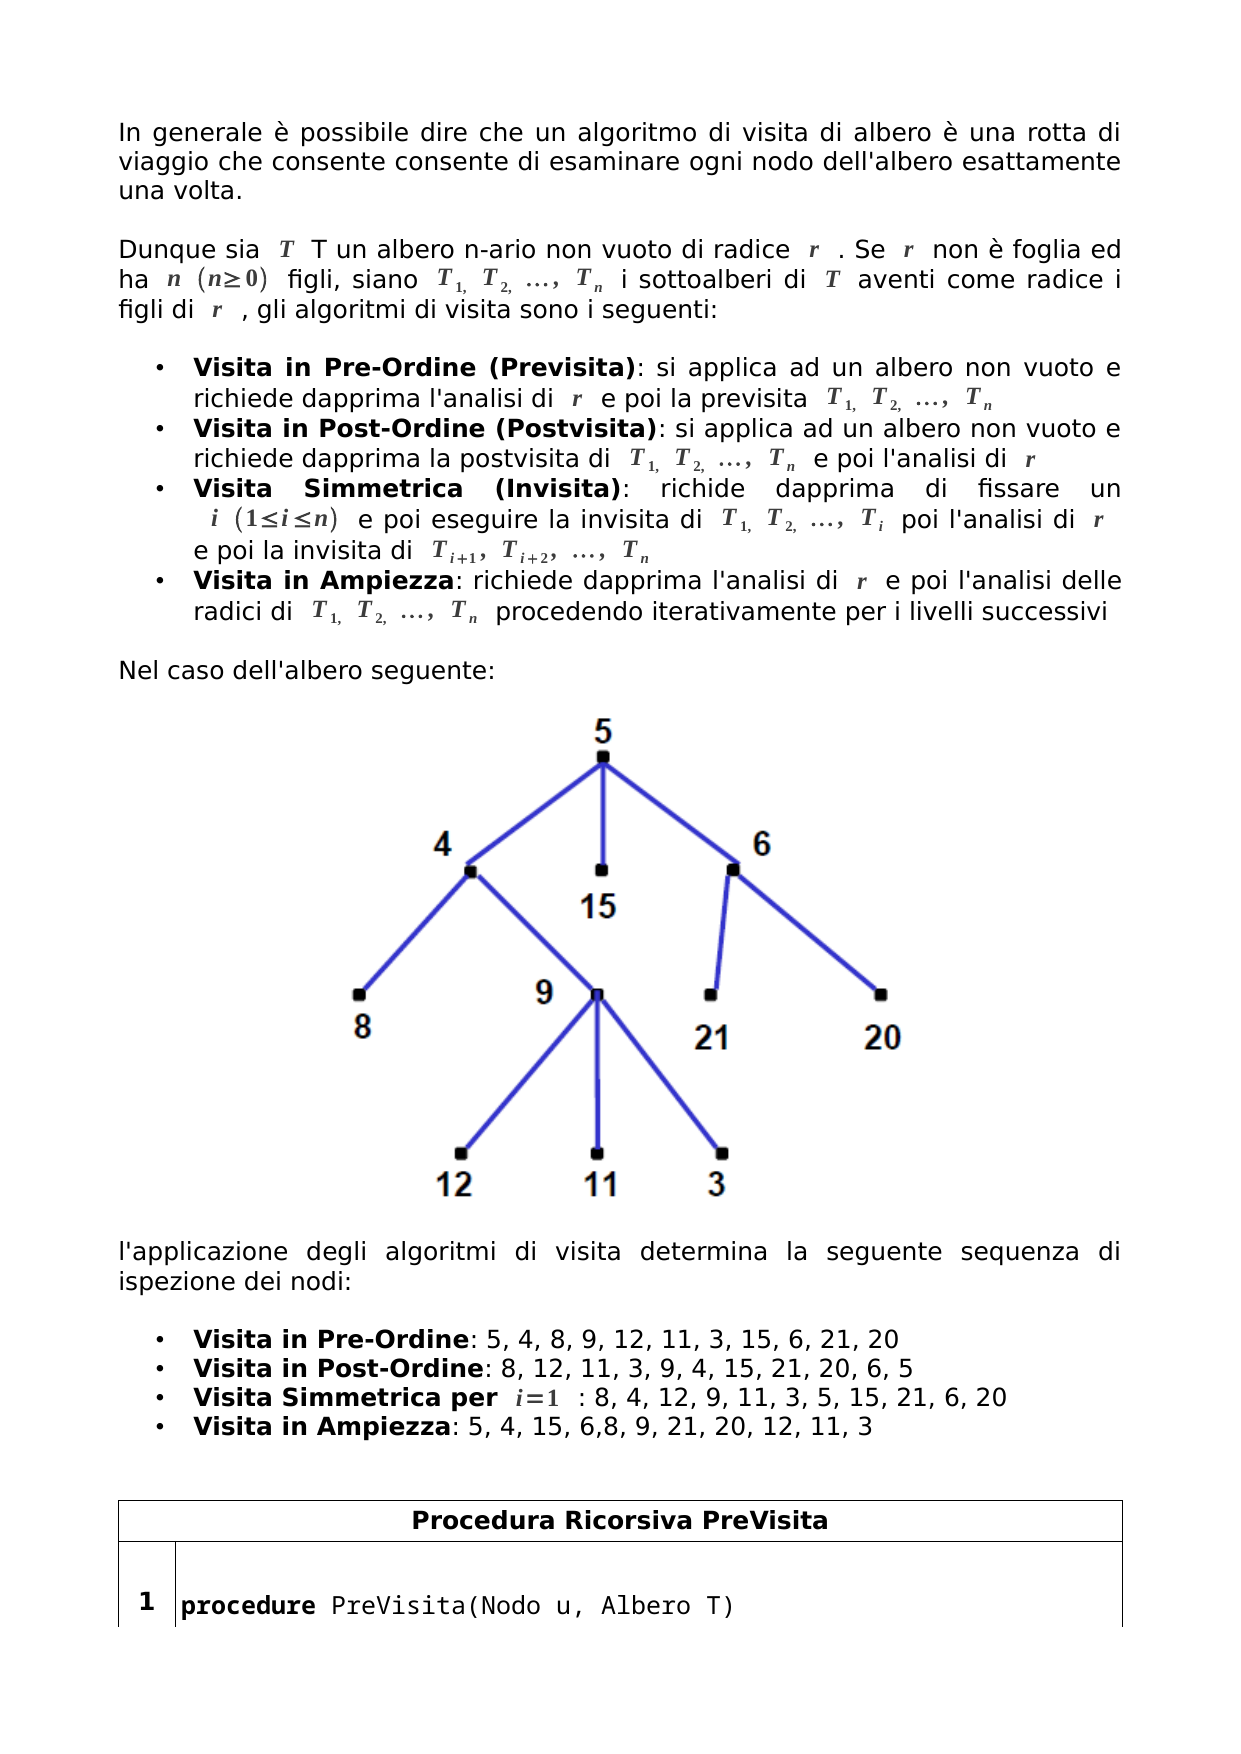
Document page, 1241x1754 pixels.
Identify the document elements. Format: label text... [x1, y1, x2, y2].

text l'applicazione degli algoritmi di visita determina la seguente sequenza di ispezione dei nodi: [118, 1238, 1122, 1296]
text In generale è possibile dire che un algoritmo di visita di albero è una rotta di viaggio che consente consente di esaminare ogni nodo dell'albero esattamente una volta. [118, 118, 1122, 206]
table_cell 1 [119, 1582, 175, 1627]
table_cell [176, 1542, 1122, 1582]
list Visita in Ampiezza: richiede dapprima l'analisi die poi l'analisi delle radici diprocedendo iterativamente per i livelli successivi [156, 567, 1122, 627]
list Visita Simmetrica per: 8, 4, 12, 9, 11, 3, 5, 15, 21, 6, 20 [156, 1383, 1122, 1413]
list Visita Simmetrica (Invisita): richide dapprima di fissare une poi eseguire la invisita dipoi l'analisi die poi la invisita di [156, 475, 1122, 567]
table_header Procedura Ricorsiva PreVisita [119, 1501, 1122, 1541]
table_cell procedure PreVisita(Nodo u, Albero T) [176, 1582, 1122, 1627]
list Visita in Pre-Ordine: 5, 4, 8, 9, 12, 11, 3, 15, 6, 21, 20 [156, 1325, 1122, 1354]
table_cell [119, 1542, 175, 1582]
picture [327, 714, 913, 1209]
text Nel caso dell'albero seguente: [118, 656, 1122, 685]
list Visita in Post-Ordine (Postvisita): si applica ad un albero non vuoto e richiede dapprima la postvisita die poi l'analisi di [156, 414, 1122, 475]
list Visita in Ampiezza: 5, 4, 15, 6,8, 9, 21, 20, 12, 11, 3 [156, 1413, 1122, 1442]
list Visita in Post-Ordine: 8, 12, 11, 3, 9, 4, 15, 21, 20, 6, 5 [156, 1354, 1122, 1383]
text Dunque siaT un albero n-ario non vuoto di radice. Senon è foglia ed hafigli, sianoi sottoalberi diaventi come radice i figli di, gli algoritmi di visita sono i seguenti: [118, 235, 1122, 324]
list Visita in Pre-Ordine (Previsita): si applica ad un albero non vuoto e richiede dapprima l'analisi die poi la previsita [156, 354, 1122, 414]
